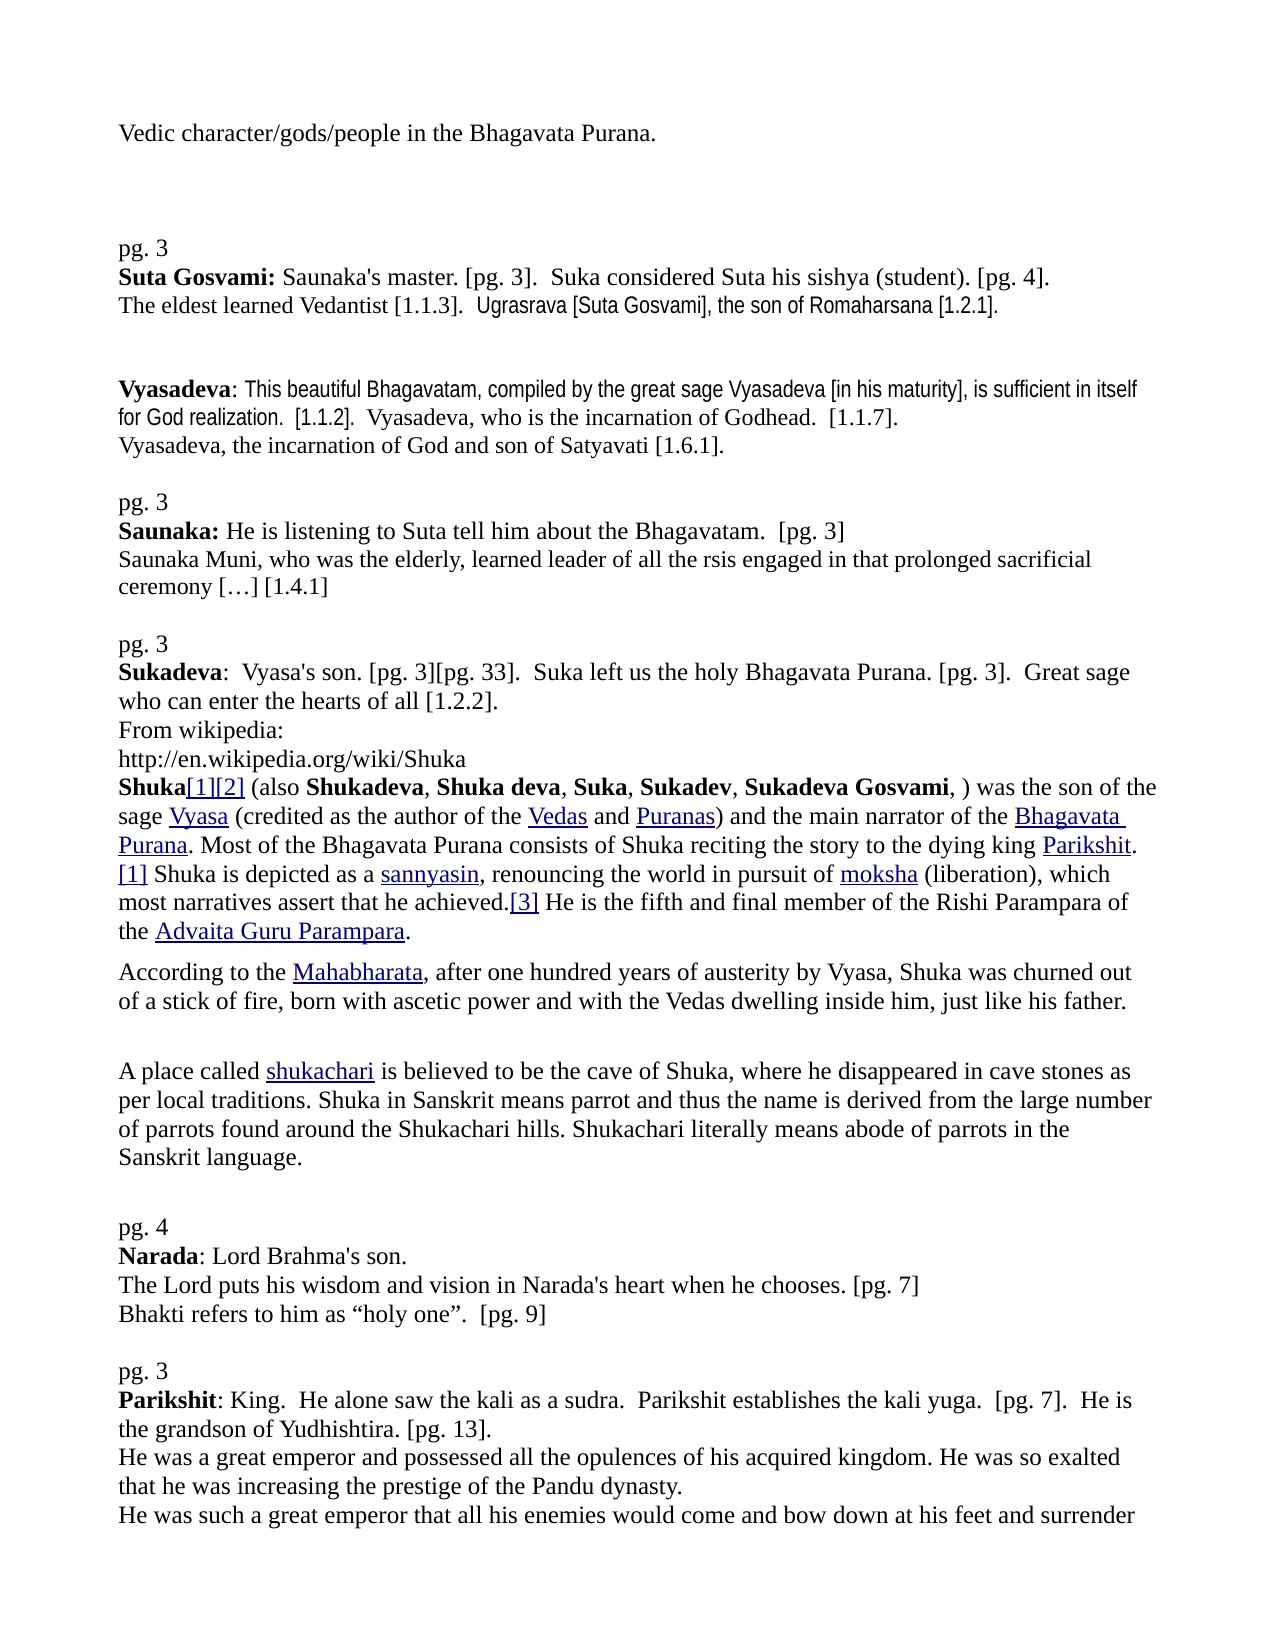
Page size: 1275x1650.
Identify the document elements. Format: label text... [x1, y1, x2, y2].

text pg. 3 [118, 487, 1157, 516]
text Parikshit: King. He alone saw the kali as a sudra. Parikshit establishes the kali yuga. [pg. 7]. He is the grandson of Yudhishtira. [pg. 13]. [118, 1385, 1157, 1442]
text He was such a great emperor that all his enemies would come and bow down at his feet and surrender [118, 1500, 1157, 1529]
text Shuka[1][2] (also Shukadeva, Shuka deva, Suka, Sukadev, Sukadeva Gosvami, ) was the son of the sage Vyasa (credited as the author of the Vedas and Puranas) and the main narrator of the Bhagavata Purana. Most of the Bhagavata Purana consists of Shuka reciting the story to the dying king Parikshit.[1] Shuka is depicted as a sannyasin, renouncing the world in pursuit of moksha (liberation), which most narratives assert that he achieved.[3] He is the fifth and final member of the Rishi Parampara of the Advaita Guru Parampara. [118, 772, 1157, 945]
text Saunaka Muni, who was the elderly, learned leader of all the rsis engaged in that prolonged sacrificial ceremony […] [1.4.1] [118, 545, 1157, 600]
text Vyasadeva: This beautiful Bhagavatam, compiled by the great sage Vyasadeva [in his maturity], is sufficient in itself for God realization. [1.1.2]. Vyasadeva, who is the incarnation of Godhead. [1.1.7]. [118, 374, 1157, 431]
text He was a great emperor and possessed all the opulences of his acquired kingdom. He was so exalted that he was increasing the prestige of the Pandu dynasty. [118, 1442, 1157, 1500]
text pg. 3 [118, 629, 1157, 657]
text Bhakti refers to him as “holy one”. [pg. 9] [118, 1299, 1157, 1327]
text pg. 3 [118, 1356, 1157, 1385]
text A place called shukachari is believed to be the cave of Shuka, where he disappeared in cave stones as per local traditions. Shuka in Sanskrit means parrot and thus the name is derived from the large number of parrots found around the Shukachari hills. Shukachari literally means abode of parrots in the Sanskrit language. [118, 1056, 1157, 1171]
text http://en.wikipedia.org/wiki/Shuka [118, 744, 1157, 772]
text Sukadeva: Vyasa's son. [pg. 3][pg. 33]. Suka left us the holy Bhagavata Purana. [pg. 3]. Great sage who can enter the hearts of all [1.2.2]. [118, 657, 1157, 715]
text According to the Mahabharata, after one hundred years of austerity by Vyasa, Shuka was churned out of a stick of fire, born with ascetic power and with the Vedas dwelling inside him, just like his father. [118, 957, 1157, 1015]
text Suta Gosvami: Saunaka's master. [pg. 3]. Suka considered Suta his sishya (student). [pg. 4]. [118, 262, 1157, 291]
text From wikipedia: [118, 715, 1157, 744]
text pg. 3 [118, 233, 1157, 262]
text pg. 4 [118, 1212, 1157, 1241]
text Saunaka: He is listening to Suta tell him about the Bhagavatam. [pg. 3] [118, 516, 1157, 545]
text The Lord puts his wisdom and vision in Narada's heart when he chooses. [pg. 7] [118, 1270, 1157, 1299]
text Narada: Lord Brahma's son. [118, 1241, 1157, 1270]
text Vyasadeva, the incarnation of God and son of Satyavati [1.6.1]. [118, 431, 1157, 458]
text The eldest learned Vedantist [1.1.3]. Ugrasrava [Suta Gosvami], the son of Romaharsana [1.2.1]. [118, 291, 1157, 318]
text Vedic character/gods/people in the Bhagavata Purana. [118, 118, 1157, 147]
